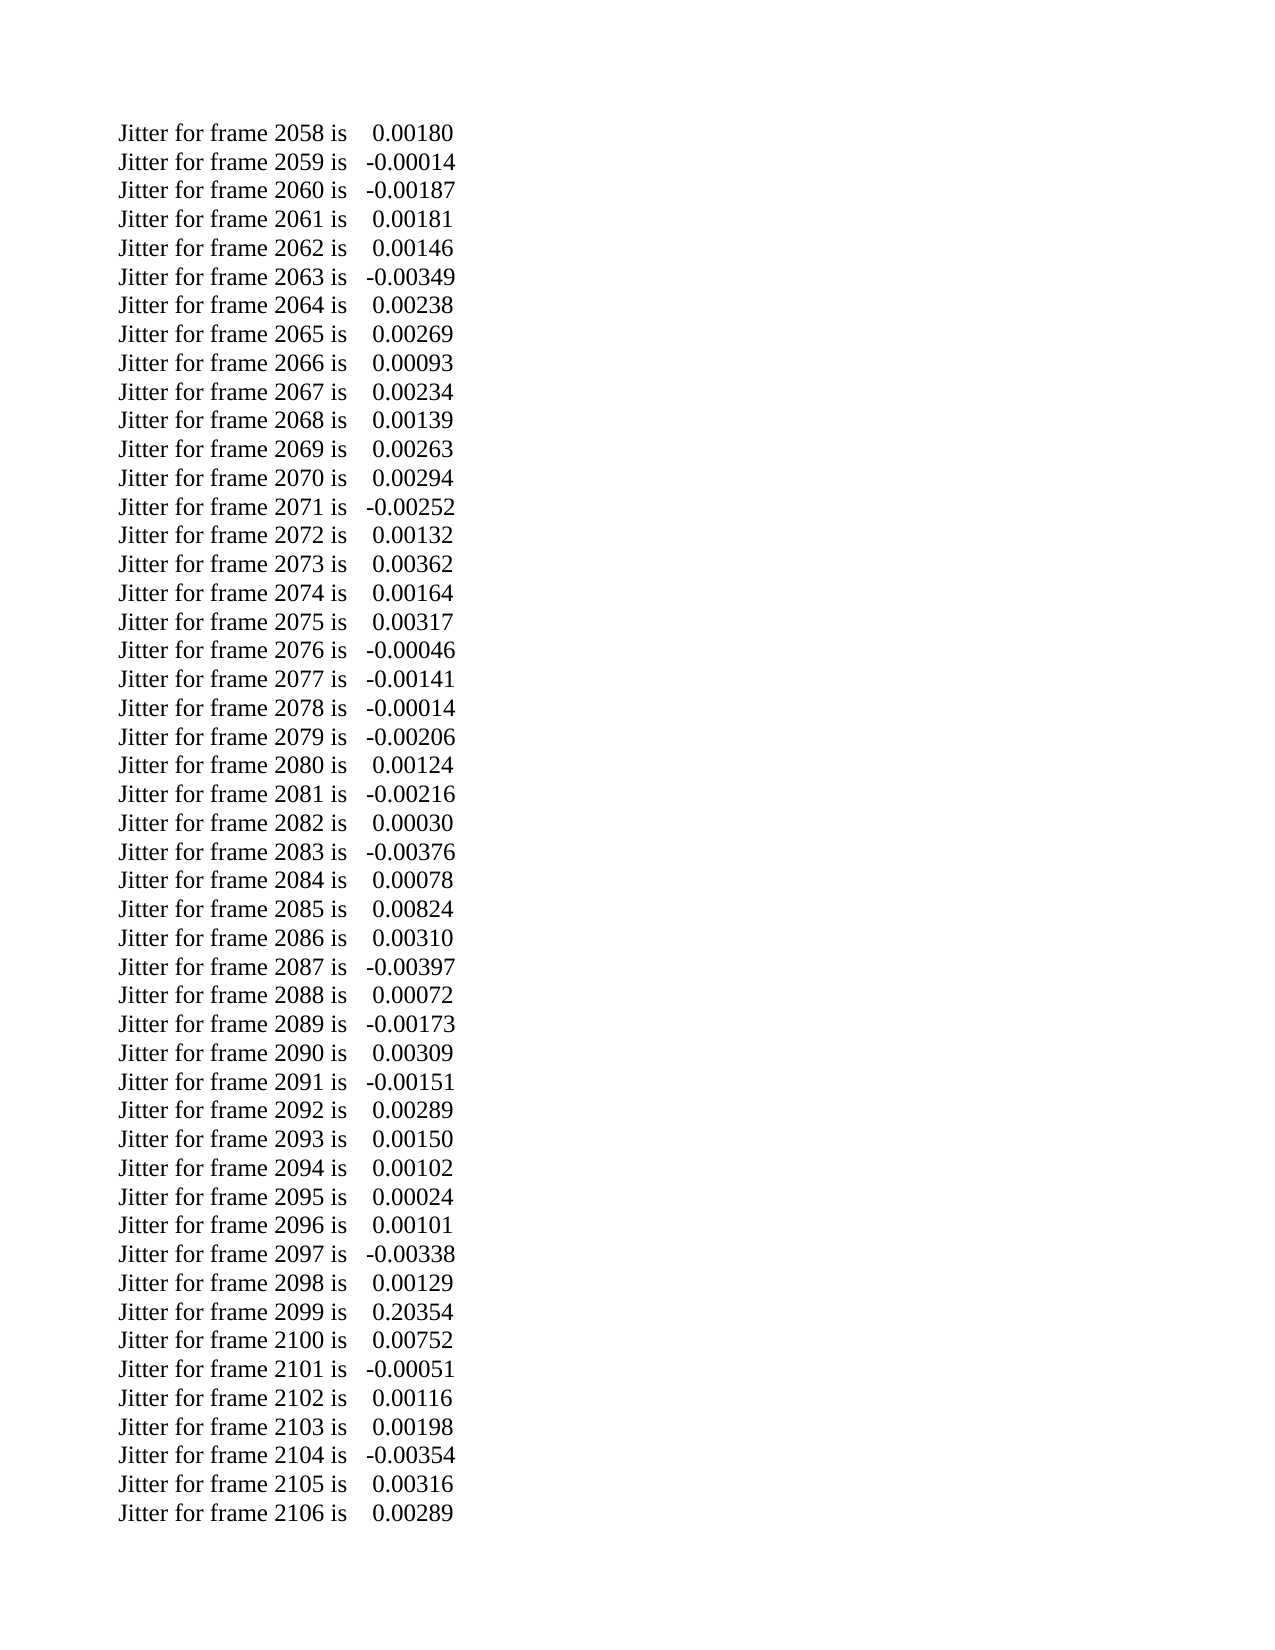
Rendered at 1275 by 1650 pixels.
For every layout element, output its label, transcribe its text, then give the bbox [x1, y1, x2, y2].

text Jitter for frame 2087 is -0.00397 [118, 952, 1157, 981]
text Jitter for frame 2070 is 0.00294 [118, 463, 1157, 492]
text Jitter for frame 2089 is -0.00173 [118, 1009, 1157, 1038]
text Jitter for frame 2072 is 0.00132 [118, 521, 1157, 549]
text Jitter for frame 2084 is 0.00078 [118, 866, 1157, 894]
text Jitter for frame 2075 is 0.00317 [118, 607, 1157, 636]
text Jitter for frame 2074 is 0.00164 [118, 578, 1157, 607]
text Jitter for frame 2102 is 0.00116 [118, 1383, 1157, 1412]
text Jitter for frame 2105 is 0.00316 [118, 1469, 1157, 1498]
text Jitter for frame 2086 is 0.00310 [118, 923, 1157, 952]
text Jitter for frame 2099 is 0.20354 [118, 1297, 1157, 1326]
text Jitter for frame 2060 is -0.00187 [118, 176, 1157, 204]
text Jitter for frame 2094 is 0.00102 [118, 1153, 1157, 1182]
text Jitter for frame 2063 is -0.00349 [118, 262, 1157, 291]
text Jitter for frame 2095 is 0.00024 [118, 1182, 1157, 1211]
text Jitter for frame 2058 is 0.00180 [118, 118, 1157, 147]
text Jitter for frame 2080 is 0.00124 [118, 751, 1157, 779]
text Jitter for frame 2065 is 0.00269 [118, 319, 1157, 348]
text Jitter for frame 2101 is -0.00051 [118, 1354, 1157, 1383]
text Jitter for frame 2104 is -0.00354 [118, 1441, 1157, 1469]
text Jitter for frame 2081 is -0.00216 [118, 779, 1157, 808]
text Jitter for frame 2076 is -0.00046 [118, 636, 1157, 664]
text Jitter for frame 2085 is 0.00824 [118, 894, 1157, 923]
text Jitter for frame 2091 is -0.00151 [118, 1067, 1157, 1096]
text Jitter for frame 2093 is 0.00150 [118, 1124, 1157, 1153]
text Jitter for frame 2106 is 0.00289 [118, 1498, 1157, 1527]
text Jitter for frame 2064 is 0.00238 [118, 291, 1157, 319]
text Jitter for frame 2100 is 0.00752 [118, 1326, 1157, 1354]
text Jitter for frame 2073 is 0.00362 [118, 549, 1157, 578]
text Jitter for frame 2062 is 0.00146 [118, 233, 1157, 262]
text Jitter for frame 2098 is 0.00129 [118, 1268, 1157, 1297]
text Jitter for frame 2069 is 0.00263 [118, 434, 1157, 463]
text Jitter for frame 2079 is -0.00206 [118, 722, 1157, 751]
text Jitter for frame 2096 is 0.00101 [118, 1211, 1157, 1239]
text Jitter for frame 2092 is 0.00289 [118, 1096, 1157, 1124]
text Jitter for frame 2077 is -0.00141 [118, 664, 1157, 693]
text Jitter for frame 2061 is 0.00181 [118, 204, 1157, 233]
text Jitter for frame 2090 is 0.00309 [118, 1038, 1157, 1067]
text Jitter for frame 2067 is 0.00234 [118, 377, 1157, 406]
text Jitter for frame 2083 is -0.00376 [118, 837, 1157, 866]
text Jitter for frame 2059 is -0.00014 [118, 147, 1157, 176]
text Jitter for frame 2066 is 0.00093 [118, 348, 1157, 377]
text Jitter for frame 2097 is -0.00338 [118, 1239, 1157, 1268]
text Jitter for frame 2082 is 0.00030 [118, 808, 1157, 837]
text Jitter for frame 2071 is -0.00252 [118, 492, 1157, 521]
text Jitter for frame 2088 is 0.00072 [118, 981, 1157, 1009]
text Jitter for frame 2078 is -0.00014 [118, 693, 1157, 722]
text Jitter for frame 2068 is 0.00139 [118, 406, 1157, 434]
text Jitter for frame 2103 is 0.00198 [118, 1412, 1157, 1441]
